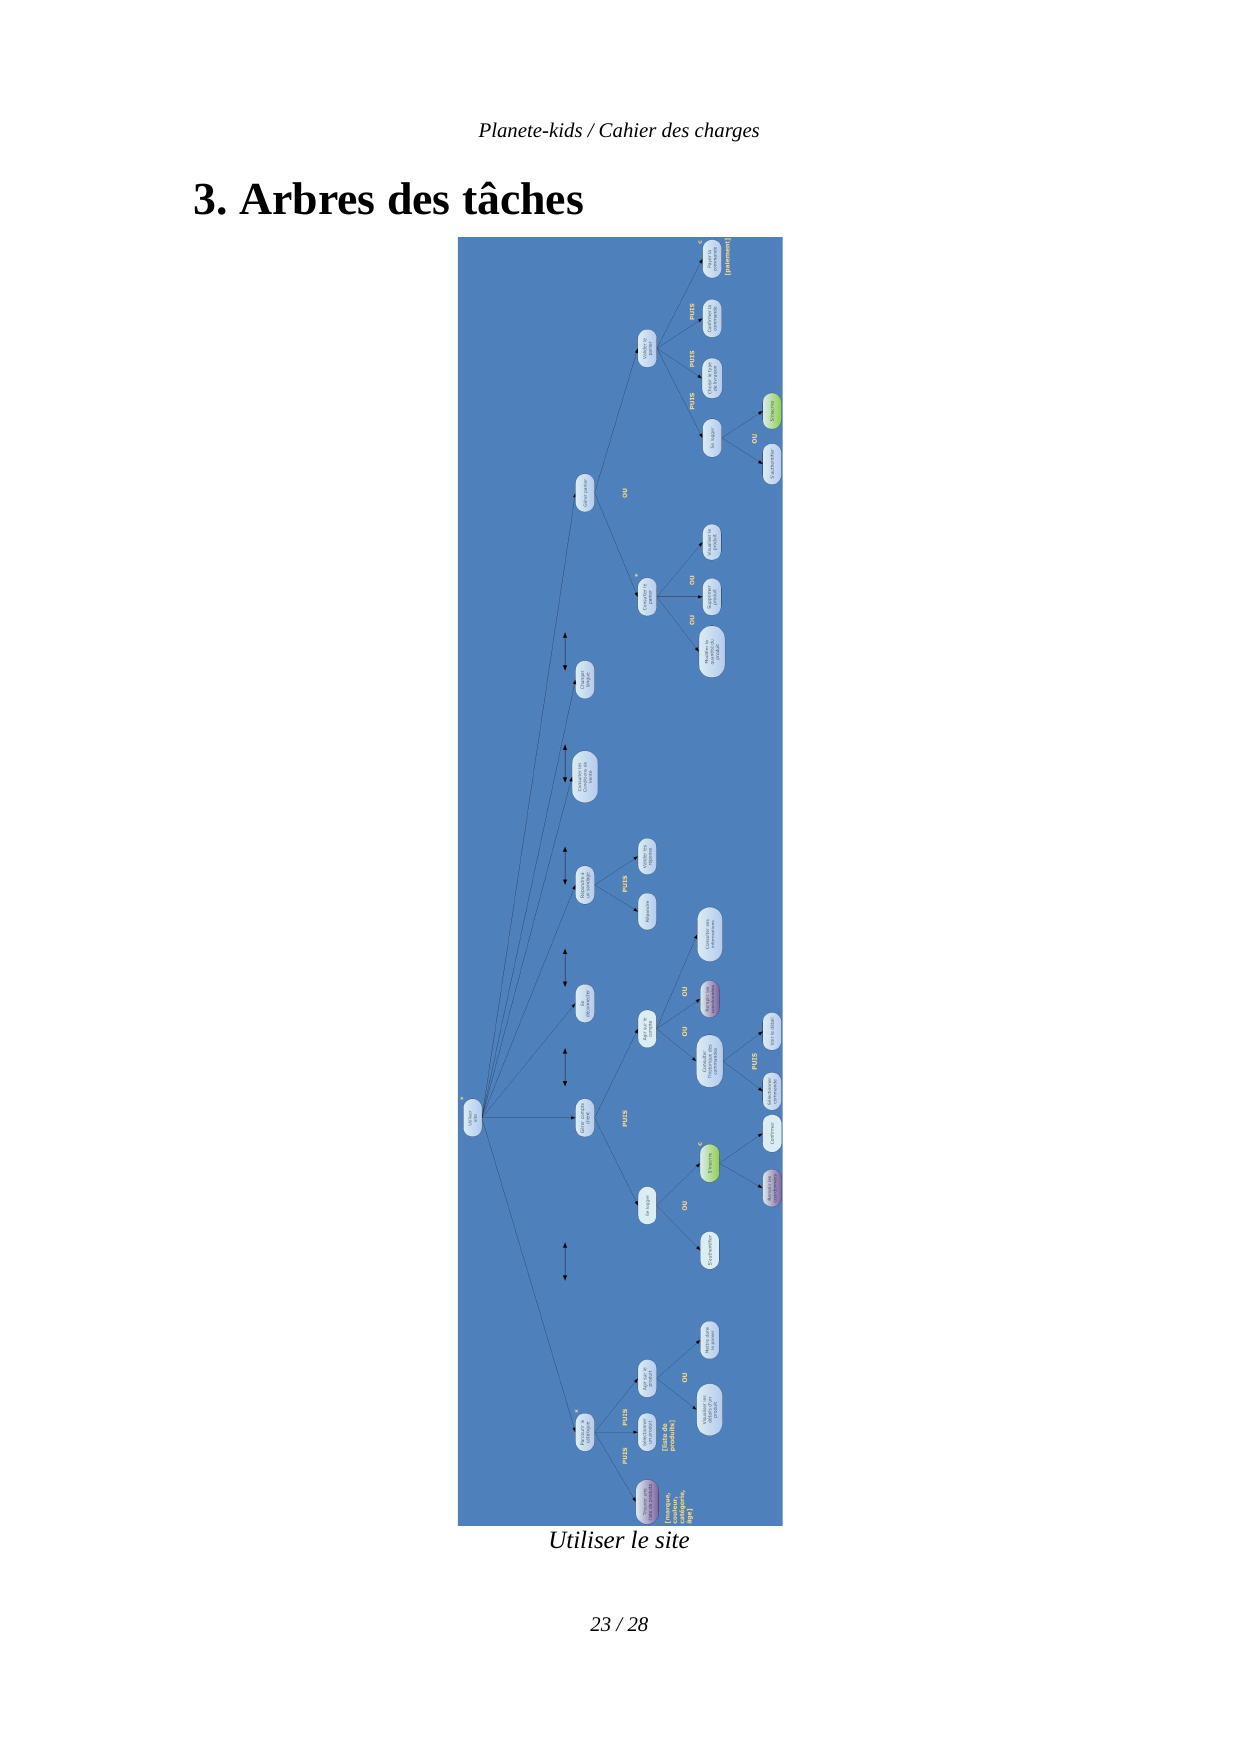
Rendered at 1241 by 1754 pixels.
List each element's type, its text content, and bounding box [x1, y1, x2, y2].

text Utiliser le site [458, 1526, 783, 1554]
subtitle Arbres des tâches [193, 172, 1122, 224]
picture [457, 237, 783, 1526]
